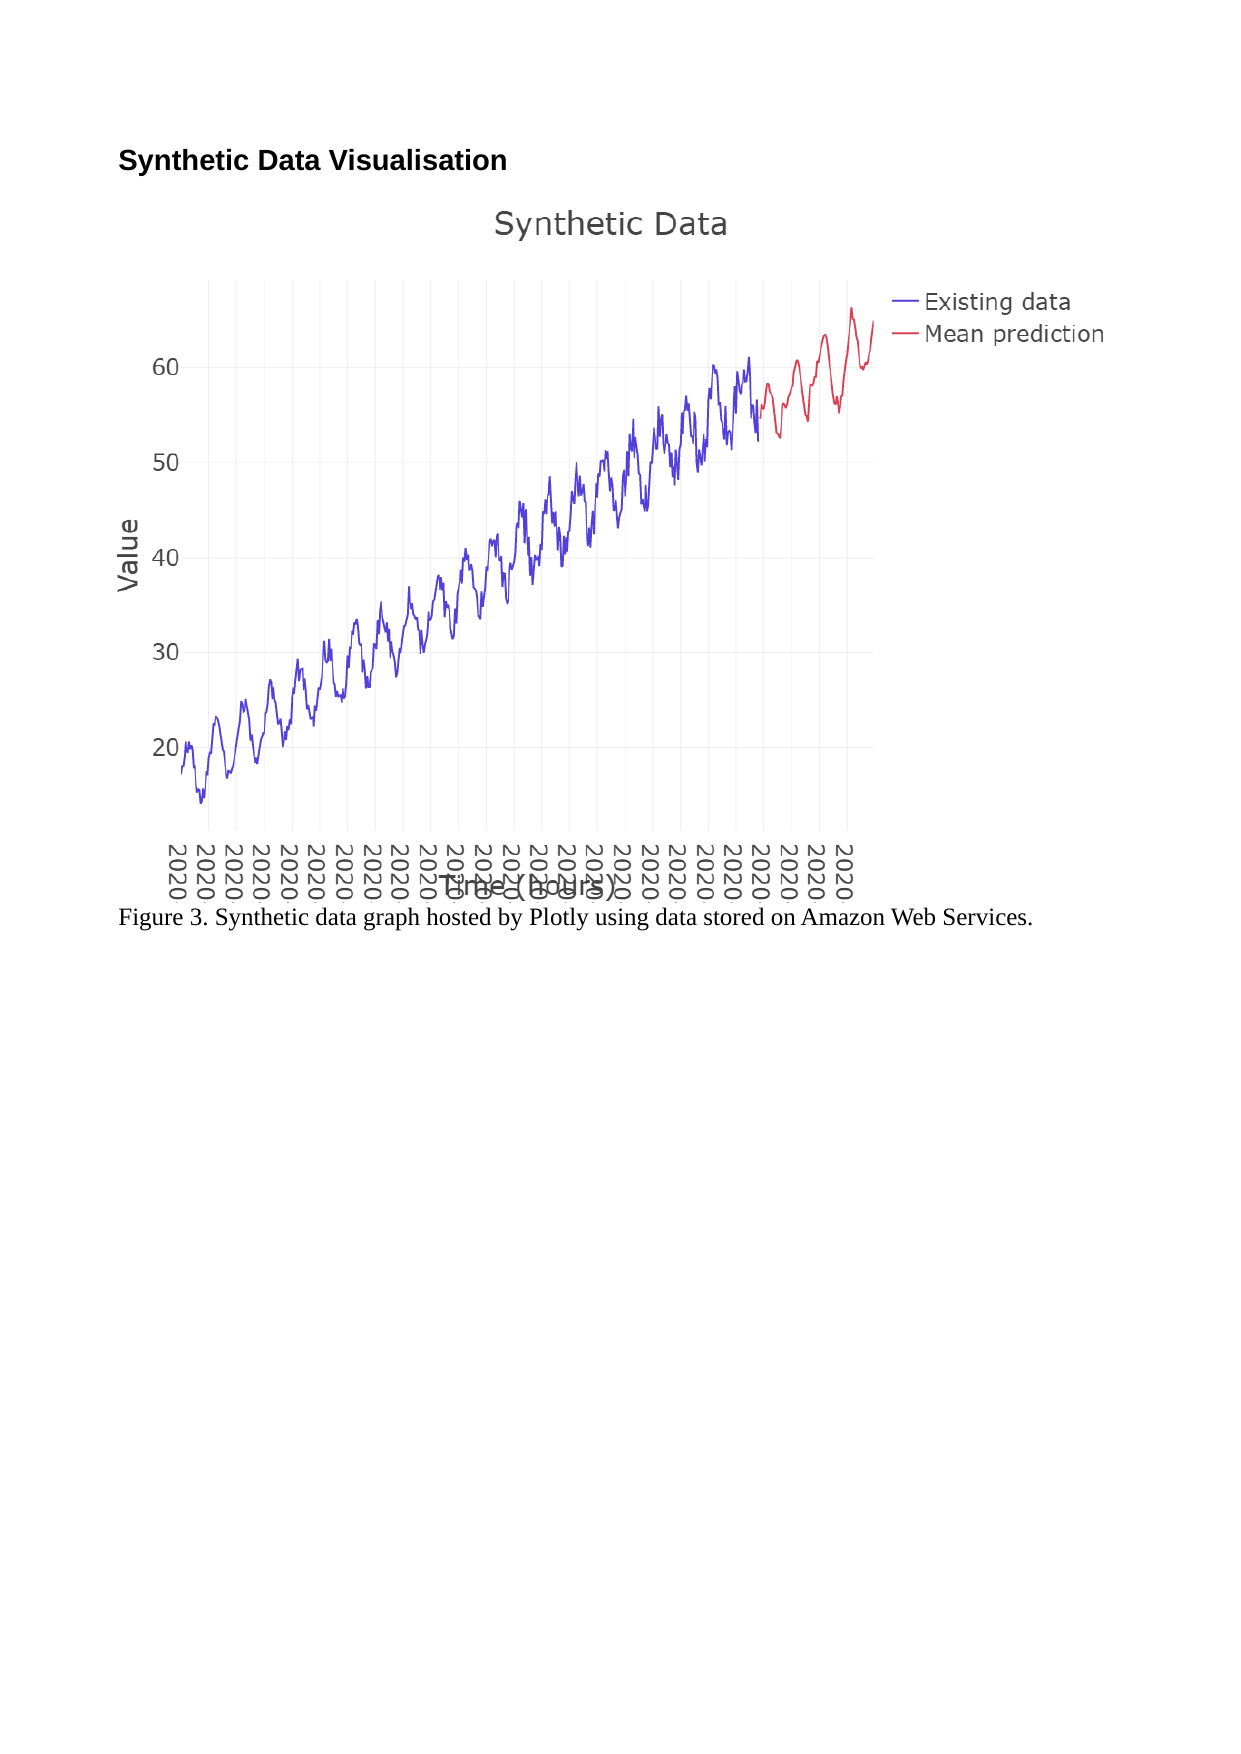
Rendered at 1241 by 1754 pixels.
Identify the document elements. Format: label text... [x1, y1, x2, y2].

subtitle Synthetic Data Visualisation [118, 143, 1122, 177]
text Figure 3. Synthetic data graph hosted by Plotly using data stored on Amazon Web Services. [118, 189, 1122, 931]
